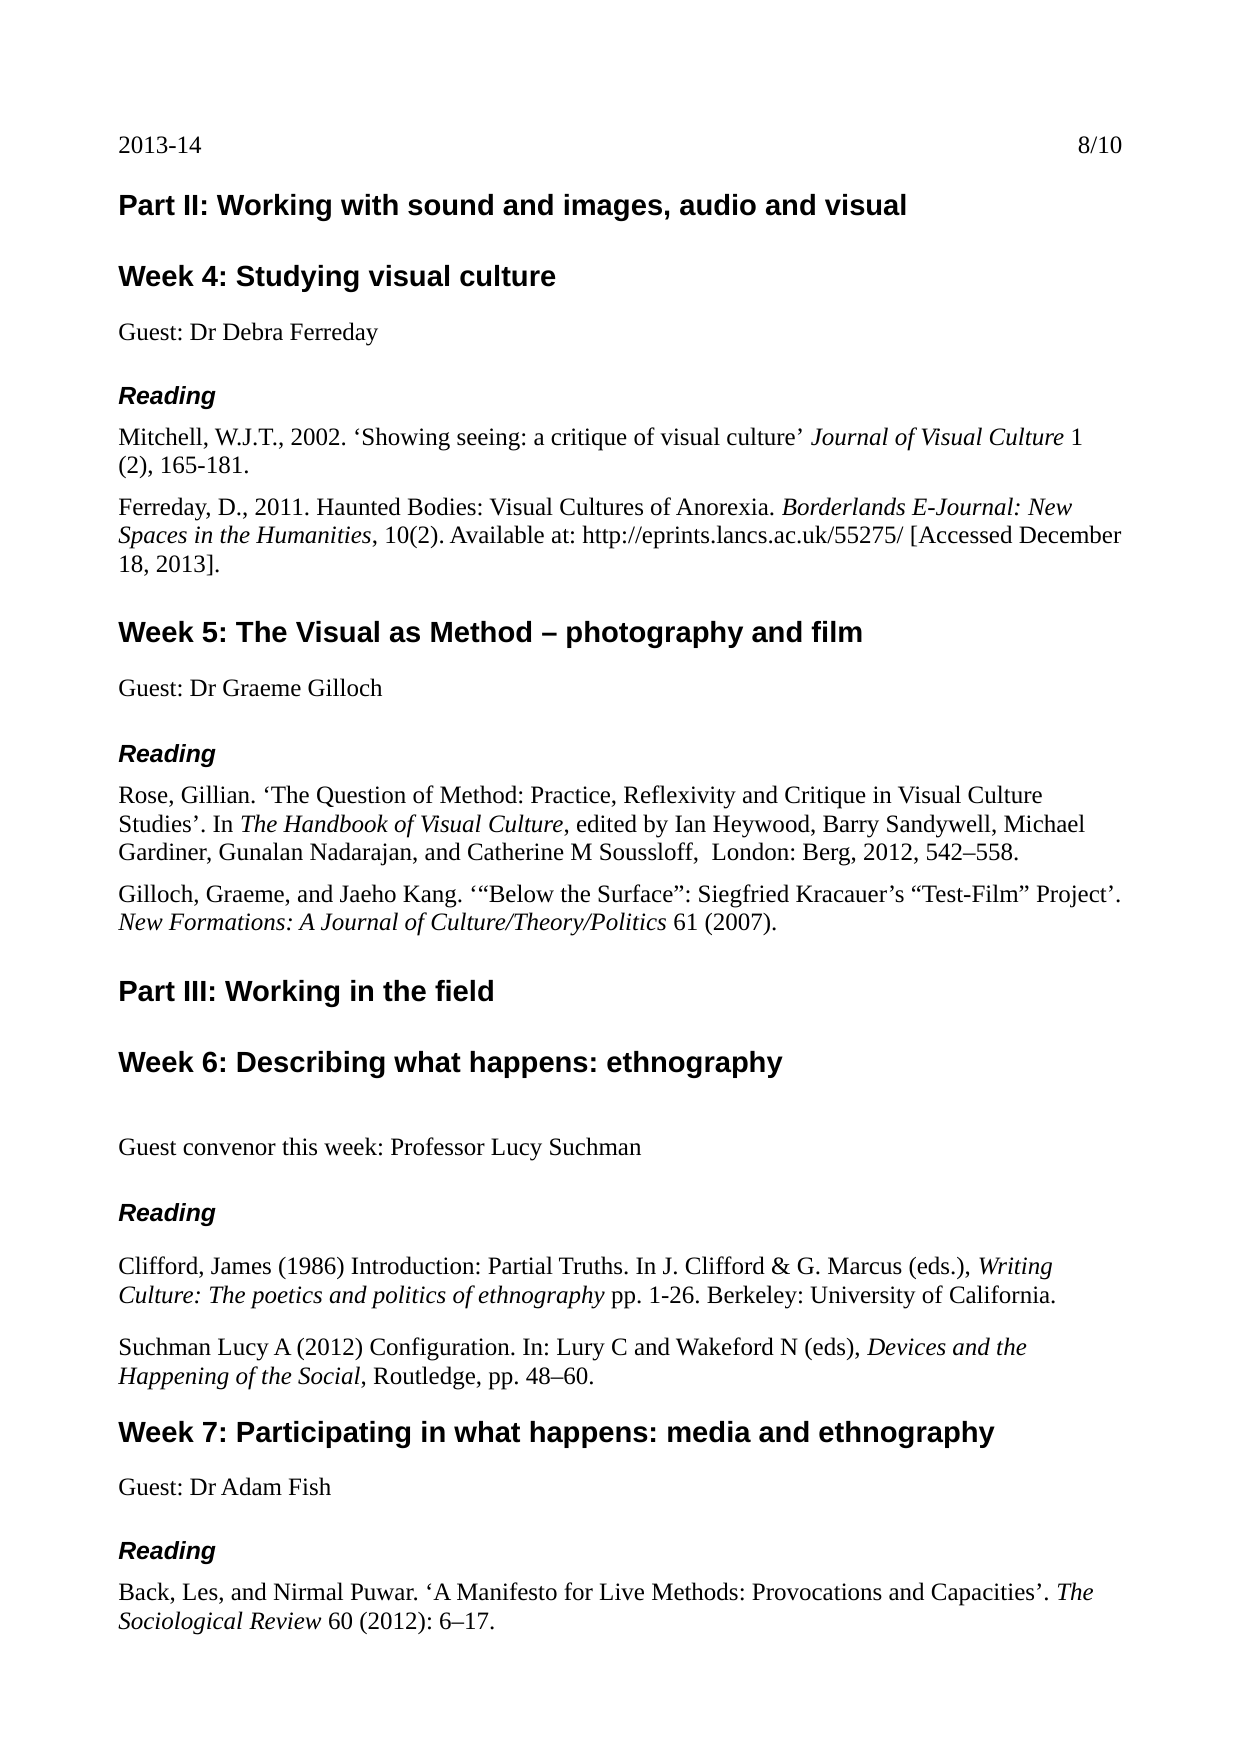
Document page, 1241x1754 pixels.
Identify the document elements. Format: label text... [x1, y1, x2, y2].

subtitle Part III: Working in the field [118, 974, 1122, 1007]
subtitle Week 7: Participating in what happens: media and ethnography [118, 1414, 1122, 1448]
text Mitchell, W.J.T., 2002. ‘Showing seeing: a critique of visual culture’ Journal of Visual Culture 1 (2), 165-181. [118, 422, 1122, 479]
subtitle Part II: Working with sound and images, audio and visual [118, 188, 1122, 222]
subtitle Week 4: Studying visual culture [118, 259, 1122, 293]
subtitle Reading [118, 381, 1122, 409]
text Guest: Dr Debra Ferreday [118, 317, 1122, 346]
text Clifford, James (1986) Introduction: Partial Truths. In J. Clifford & G. Marcus (eds.), Writing Culture: The poetics and politics of ethnography pp. 1-26. Berkeley: University of California. [118, 1251, 1122, 1308]
subtitle Week 6: Describing what happens: ethnography [118, 1045, 1122, 1078]
text Rose, Gillian. ‘The Question of Method: Practice, Reflexivity and Critique in Visual Culture Studies’. In The Handbook of Visual Culture, edited by Ian Heywood, Barry Sandywell, Michael Gardiner, Gunalan Nadarajan, and Catherine M Soussloff, London: Berg, 2012, 542–558. [118, 780, 1122, 866]
text Guest: Dr Graeme Gilloch [118, 673, 1122, 702]
text Gilloch, Graeme, and Jaeho Kang. ‘“Below the Surface”: Siegfried Kracauer’s “Test-Film” Project’. New Formations: A Journal of Culture/Theory/Politics 61 (2007). [118, 879, 1122, 936]
subtitle Week 5: The Visual as Method – photography and film [118, 616, 1122, 649]
text Back, Les, and Nirmal Puwar. ‘A Manifesto for Live Methods: Provocations and Capacities’. The Sociological Review 60 (2012): 6–17. [118, 1577, 1122, 1635]
subtitle Reading [118, 1536, 1122, 1565]
text Ferreday, D., 2011. Haunted Bodies: Visual Cultures of Anorexia. Borderlands E-Journal: New Spaces in the Humanities, 10(2). Available at: http://eprints.lancs.ac.uk/55275/ [Accessed December 18, 2013]. [118, 492, 1122, 578]
text Guest: Dr Adam Fish [118, 1472, 1122, 1501]
text Guest convenor this week: Professor Lucy Suchman [118, 1132, 1122, 1161]
text Suchman Lucy A (2012) Configuration. In: Lury C and Wakeford N (eds), Devices and the Happening of the Social, Routledge, pp. 48–60. [118, 1332, 1122, 1389]
subtitle Reading [118, 739, 1122, 767]
subtitle Reading [118, 1198, 1122, 1227]
